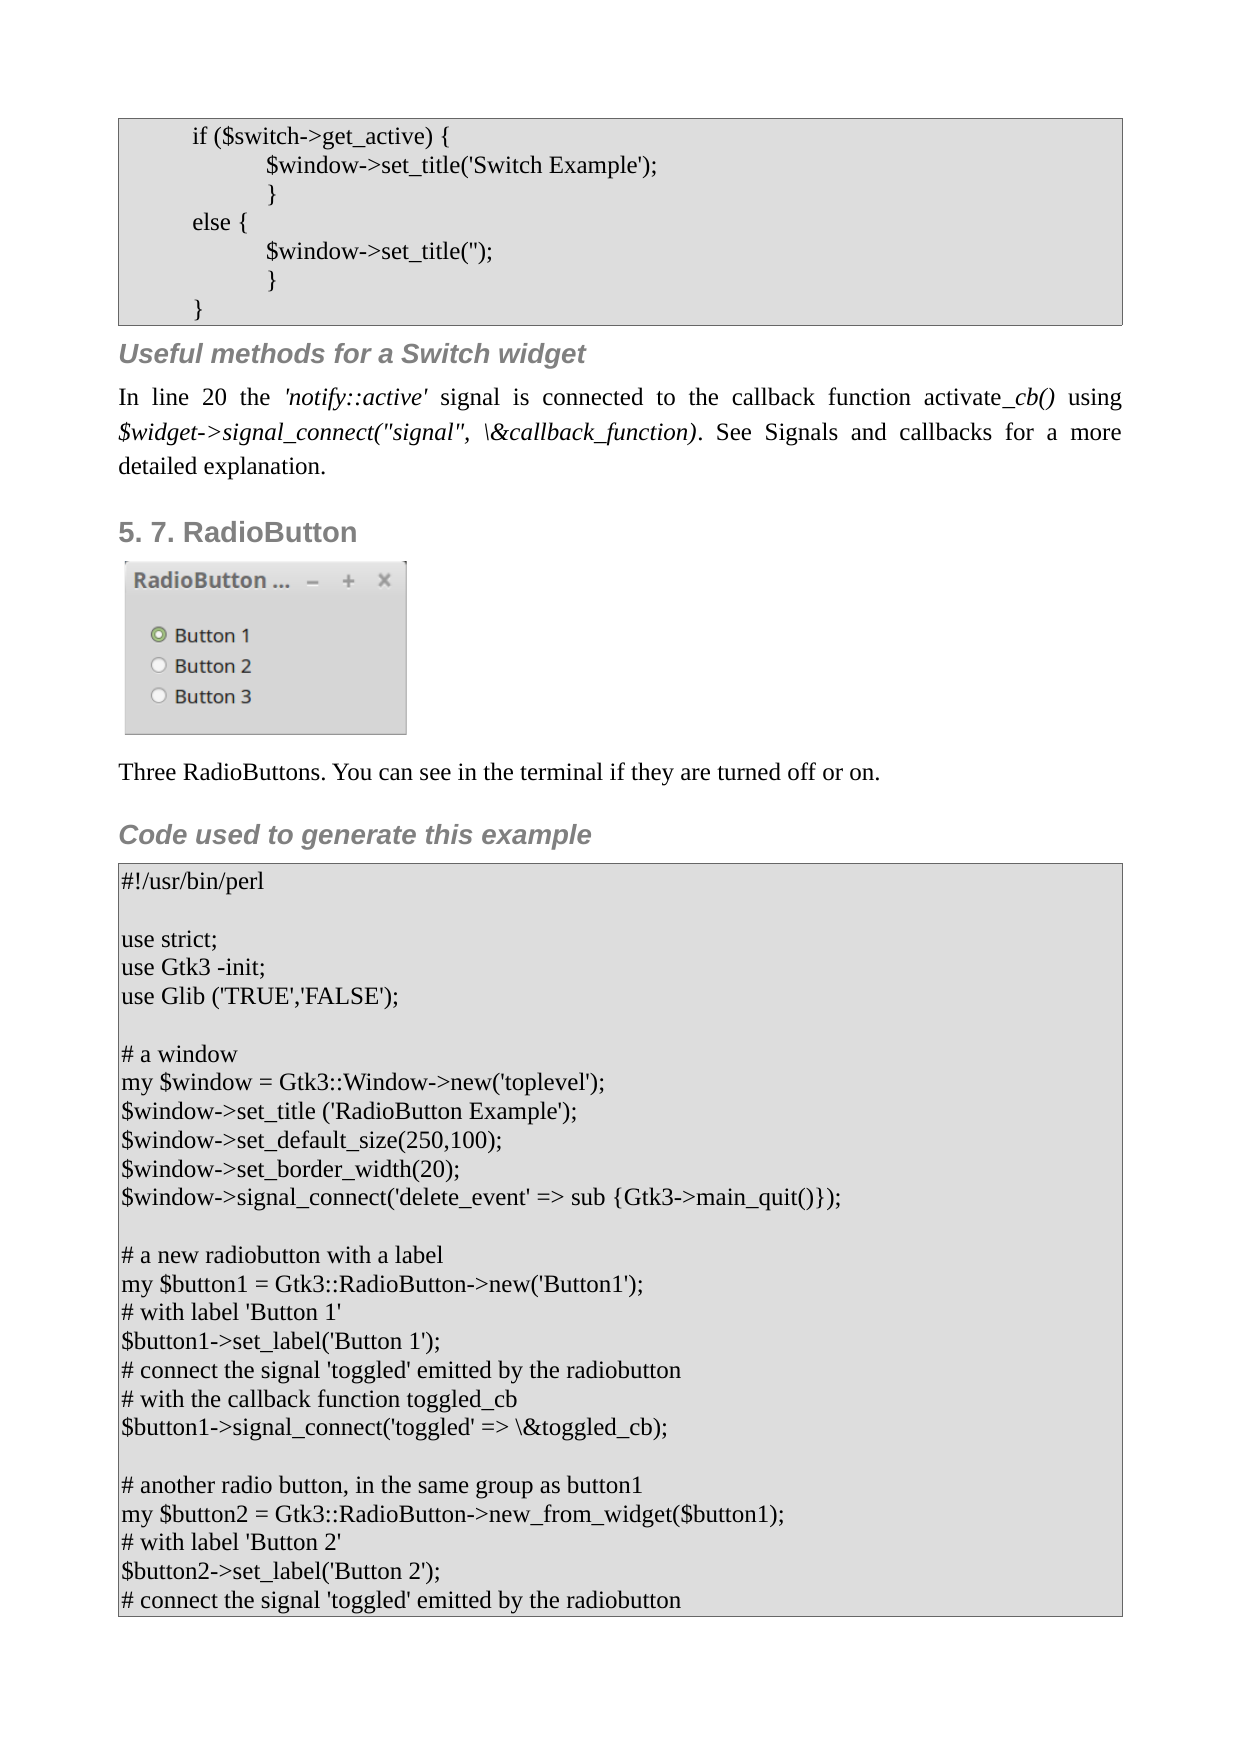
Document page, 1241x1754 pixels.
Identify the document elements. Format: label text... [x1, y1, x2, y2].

text $window->set_title ('RadioButton Example'); [119, 1093, 1122, 1122]
text my $button2 = Gtk3::RadioButton->new_from_widget($button1); [119, 1496, 1122, 1524]
text $window->set_default_size(250,100); [119, 1122, 1122, 1151]
text # a window [119, 1036, 1122, 1064]
text In line 20 the 'notify::active' signal is connected to the callback function activate_cb() using $widget->signal_connect("signal", \&callback_function). See Signals and callbacks for a more detailed explanation. [118, 382, 1122, 480]
text } [119, 262, 1122, 291]
text # with label 'Button 2' [119, 1524, 1122, 1553]
text my $window = Gtk3::Window->new('toplevel'); [119, 1064, 1122, 1093]
text $button2->set_label('Button 2'); [119, 1553, 1122, 1582]
subtitle Code used to generate this example [118, 819, 1122, 851]
text Three RadioButtons. You can see in the terminal if they are turned off or on. [118, 757, 1122, 786]
text if ($switch->get_active) { [119, 119, 1122, 147]
subtitle 5. 7. RadioButton [118, 515, 1122, 548]
text } [119, 291, 1122, 325]
text # with the callback function toggled_cb [119, 1381, 1122, 1409]
text # with label 'Button 1' [119, 1294, 1122, 1323]
text # connect the signal 'toggled' emitted by the radiobutton [119, 1582, 1122, 1616]
text $button1->set_label('Button 1'); [119, 1323, 1122, 1352]
text $window->signal_connect('delete_event' => sub {Gtk3->main_quit()}); [119, 1179, 1122, 1208]
text $button1->signal_connect('toggled' => \&toggled_cb); [119, 1409, 1122, 1438]
text $window->set_border_width(20); [119, 1151, 1122, 1179]
text # another radio button, in the same group as button1 [119, 1467, 1122, 1496]
text } [119, 176, 1122, 204]
text #!/usr/bin/perl [119, 864, 1122, 892]
text # connect the signal 'toggled' emitted by the radiobutton [119, 1352, 1122, 1381]
text else { [119, 204, 1122, 233]
text $window->set_title('Switch Example'); [119, 147, 1122, 176]
text use Gtk3 -init; [119, 949, 1122, 978]
picture [124, 561, 407, 735]
text $window->set_title(''); [119, 233, 1122, 262]
text use strict; [119, 921, 1122, 949]
text my $button1 = Gtk3::RadioButton->new('Button1'); [119, 1266, 1122, 1294]
text use Glib ('TRUE','FALSE'); [119, 978, 1122, 1007]
text # a new radiobutton with a label [119, 1237, 1122, 1266]
subtitle Useful methods for a Switch widget [118, 338, 1122, 370]
